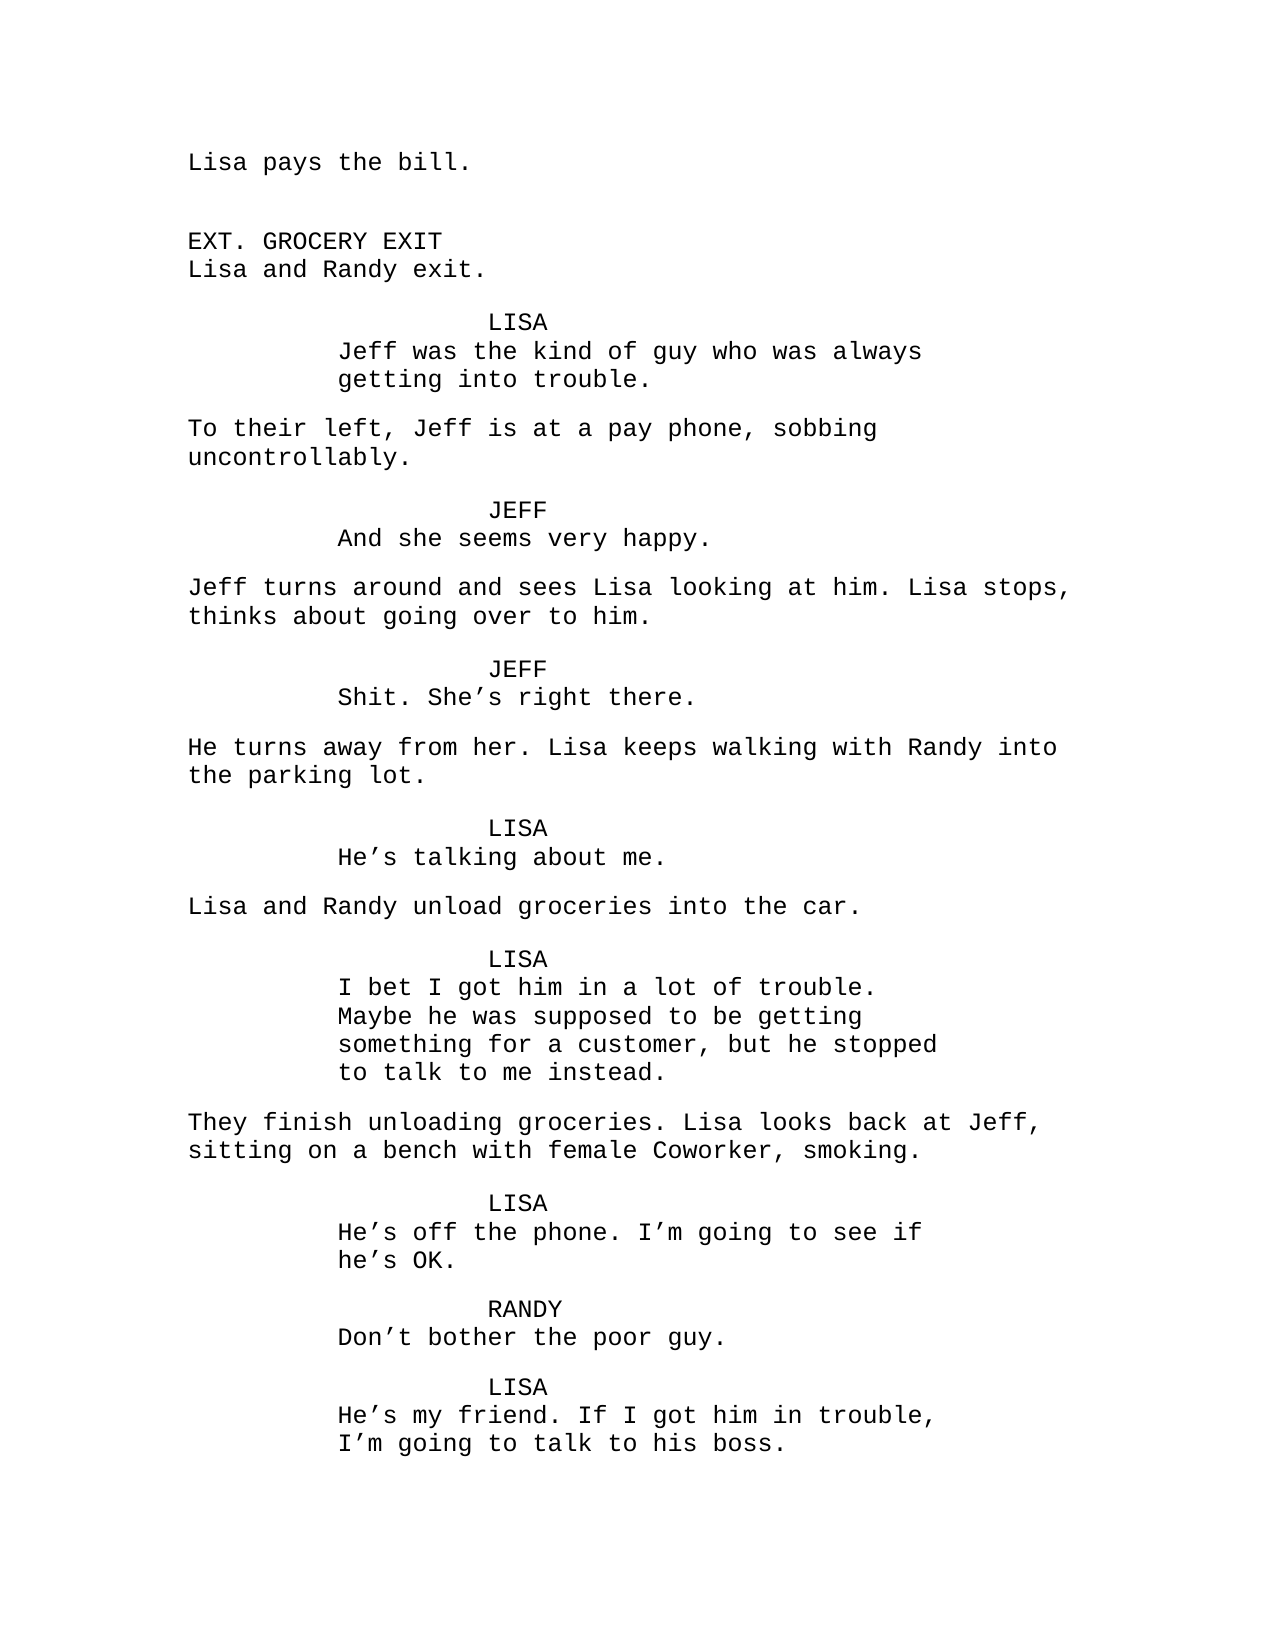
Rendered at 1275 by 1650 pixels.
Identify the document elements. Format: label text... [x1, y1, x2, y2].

subtitle EXT. GROCERY EXIT [187, 228, 1087, 257]
text He’s talking about me. [337, 844, 937, 872]
text Lisa pays the bill. [187, 150, 1087, 178]
text LISA [187, 1374, 1087, 1402]
text Lisa and Randy unload groceries into the car. [187, 893, 1087, 922]
text JEFF [187, 497, 1087, 526]
text They finish unloading groceries. Lisa looks back at Jeff, sitting on a bench with female Coworker, smoking. [187, 1109, 1087, 1166]
text LISA [187, 947, 1087, 975]
text Shit. She’s right there. [337, 685, 937, 713]
text Don’t bother the poor guy. [337, 1325, 937, 1353]
text And she seems very happy. [337, 526, 937, 554]
text Lisa and Randy exit. [187, 257, 1087, 285]
text He’s my friend. If I got him in trouble, I’m going to talk to his boss. [337, 1402, 937, 1459]
text LISA [187, 310, 1087, 338]
text JEFF [187, 657, 1087, 685]
text LISA [187, 1191, 1087, 1219]
text He turns away from her. Lisa keeps walking with Randy into the parking lot. [187, 734, 1087, 791]
text He’s off the phone. I’m going to see if he’s OK. [337, 1219, 937, 1276]
text Jeff turns around and sees Lisa looking at him. Lisa stops, thinks about going over to him. [187, 575, 1087, 632]
text LISA [187, 816, 1087, 844]
text To their left, Jeff is at a pay phone, sobbing uncontrollably. [187, 416, 1087, 472]
text I bet I got him in a lot of trouble. Maybe he was supposed to be getting something for a customer, but he stopped to talk to me instead. [337, 975, 937, 1088]
text RANDY [187, 1297, 1087, 1325]
text Jeff was the kind of guy who was always getting into trouble. [337, 338, 937, 395]
